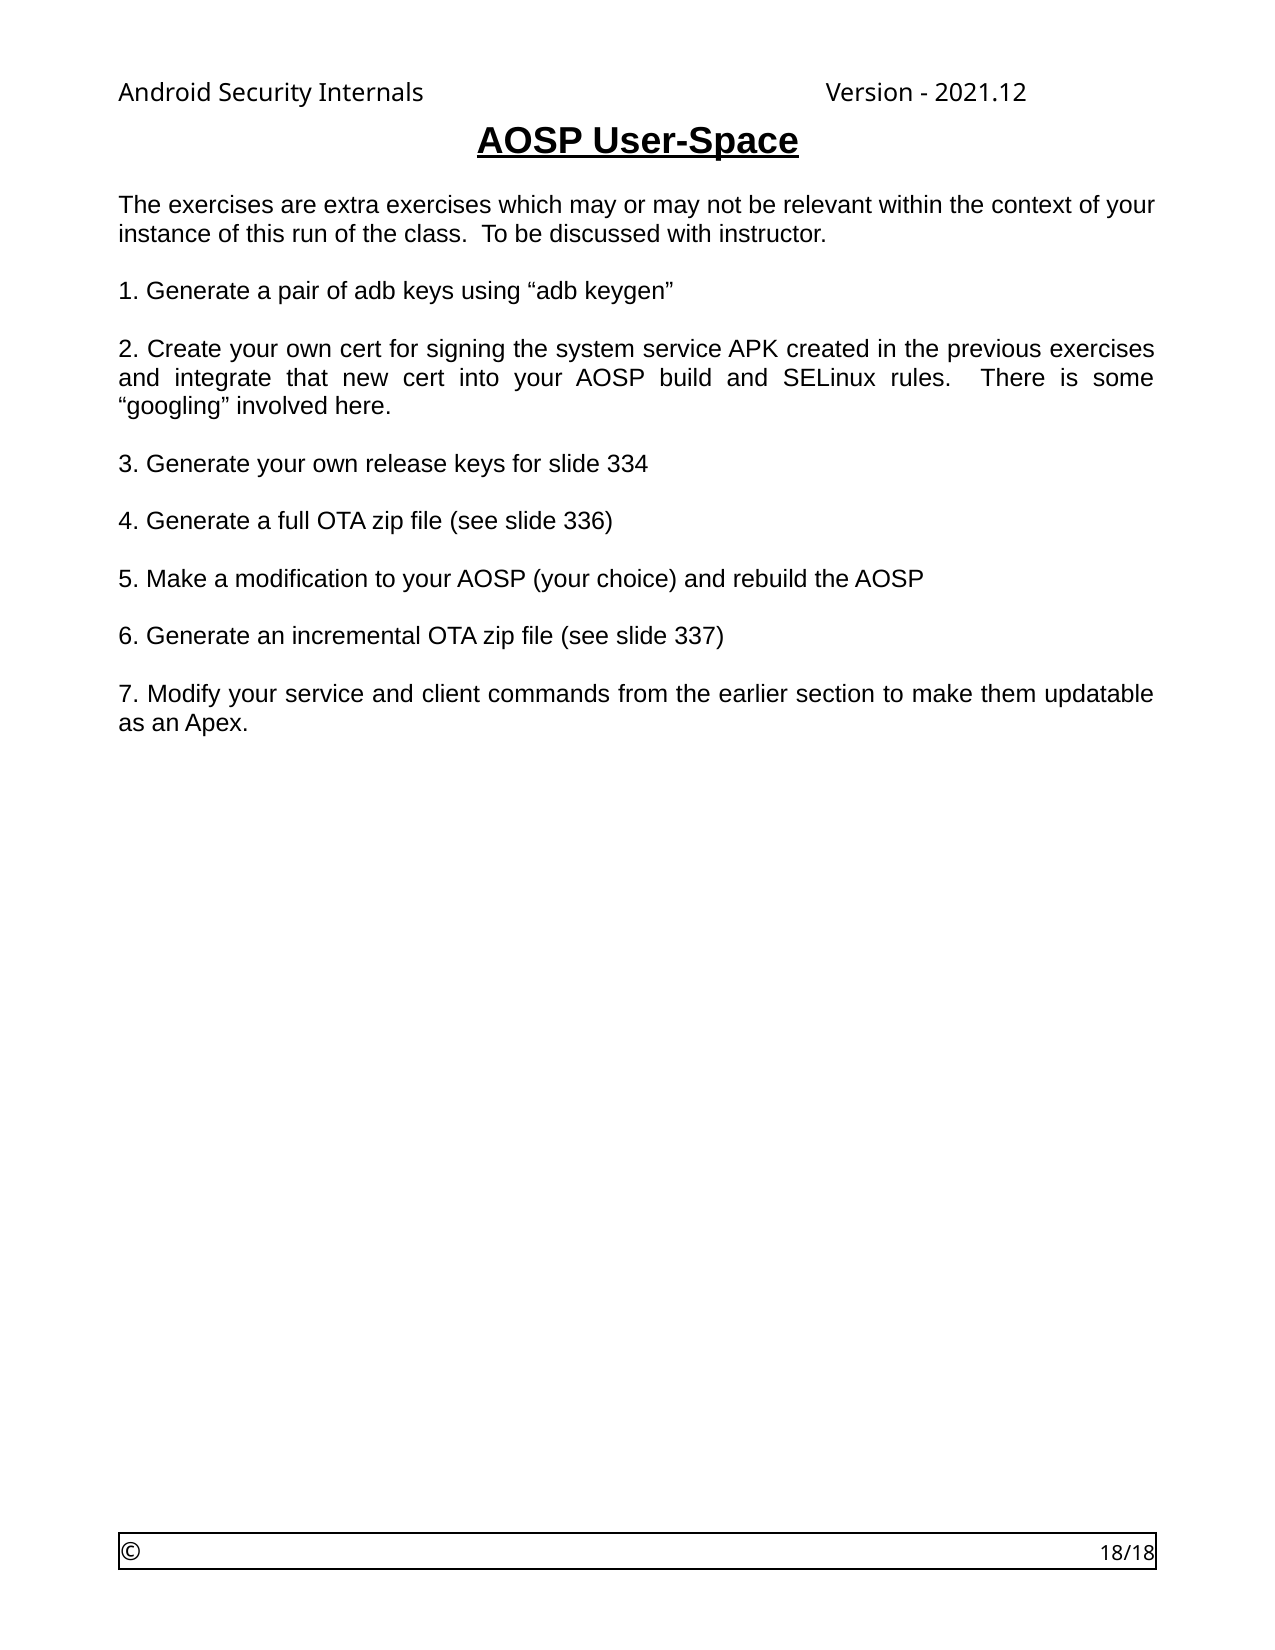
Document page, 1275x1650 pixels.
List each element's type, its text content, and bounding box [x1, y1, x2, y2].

text 7. Modify your service and client commands from the earlier section to make them updatable as an Apex. [118, 679, 1157, 736]
text 1. Generate a pair of adb keys using “adb keygen” [118, 276, 1157, 305]
text The exercises are extra exercises which may or may not be relevant within the context of your instance of this run of the class. To be discussed with instructor. [118, 190, 1157, 247]
text 2. Create your own cert for signing the system service APK created in the previous exercises and integrate that new cert into your AOSP build and SELinux rules. There is some “googling” involved here. [118, 334, 1157, 420]
text 3. Generate your own release keys for slide 334 [118, 449, 1157, 477]
text AOSP User-Space [118, 118, 1157, 161]
text 6. Generate an incremental OTA zip file (see slide 337) [118, 621, 1157, 650]
text 5. Make a modification to your AOSP (your choice) and rebuild the AOSP [118, 564, 1157, 592]
text 4. Generate a full OTA zip file (see slide 336) [118, 506, 1157, 535]
